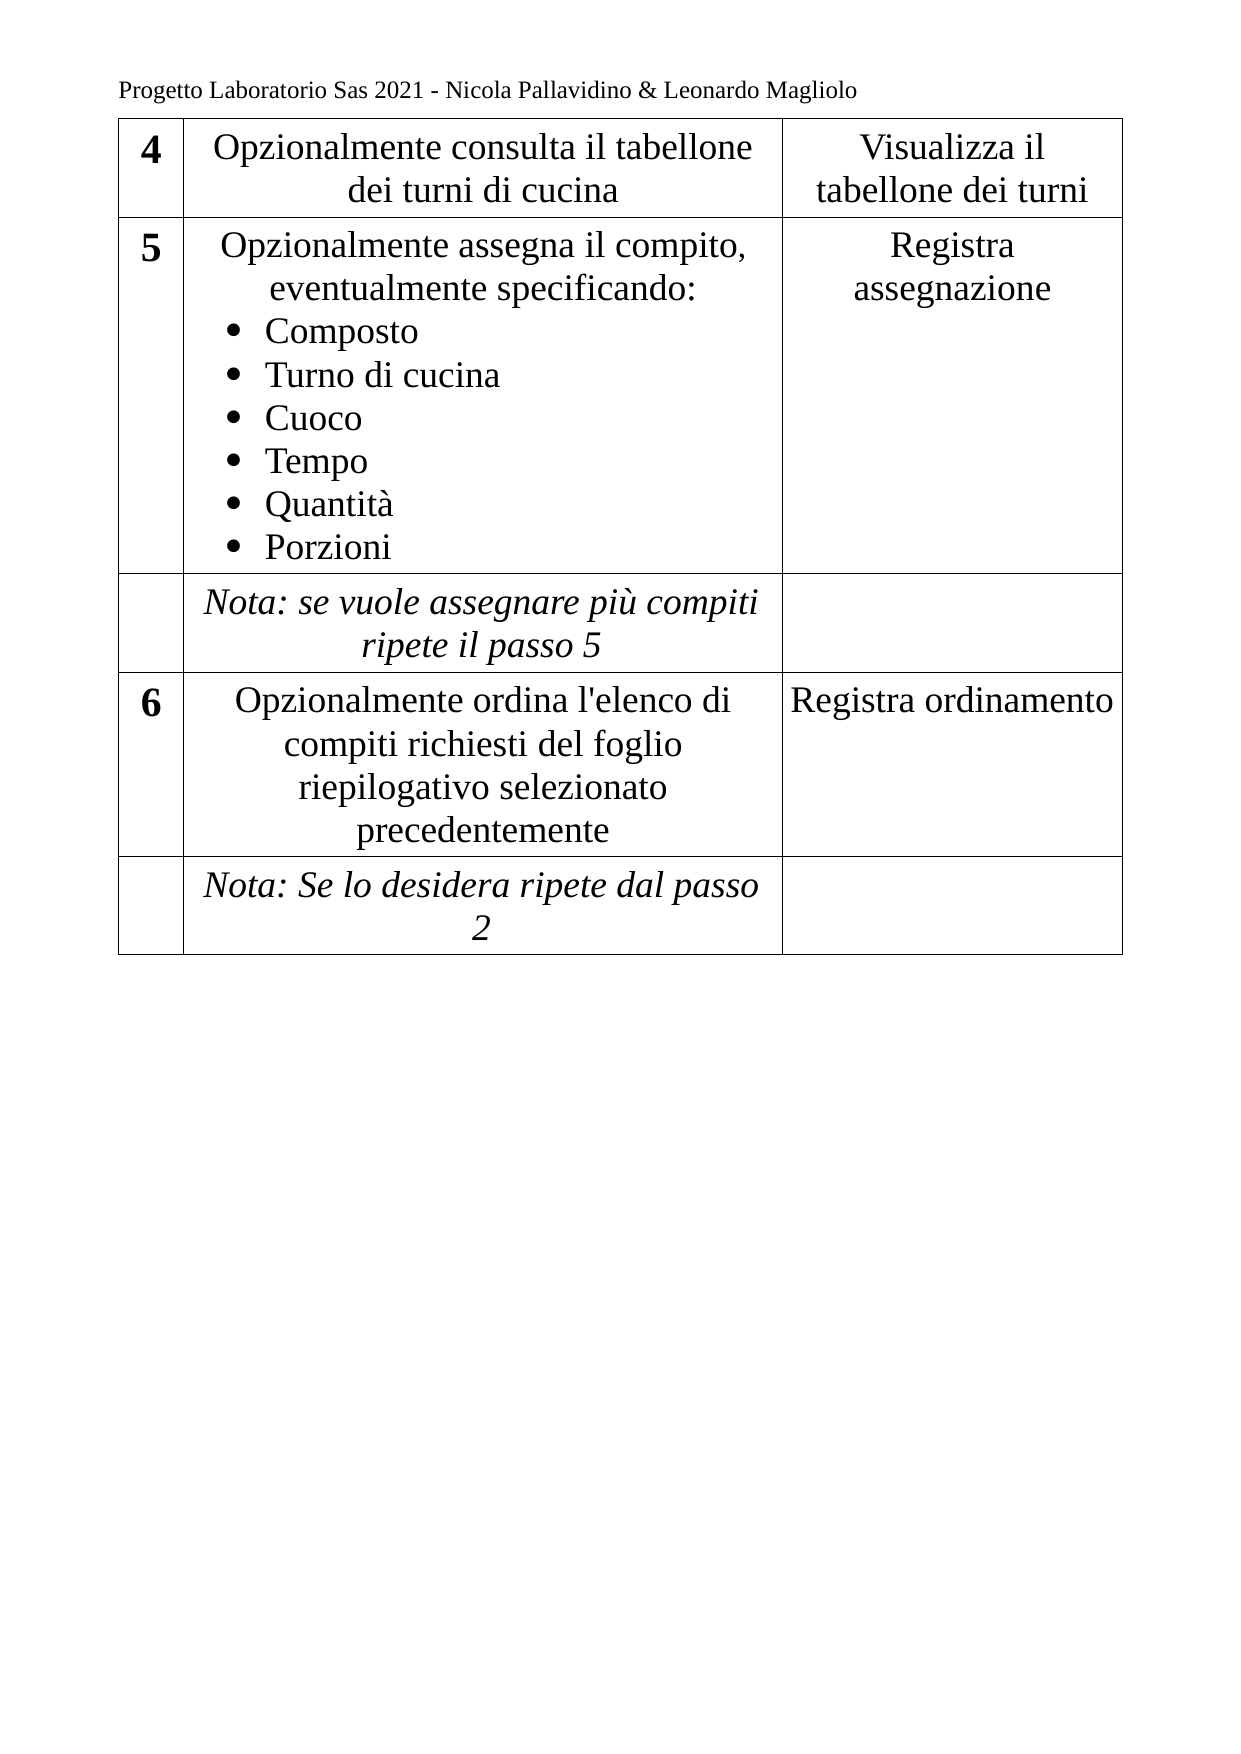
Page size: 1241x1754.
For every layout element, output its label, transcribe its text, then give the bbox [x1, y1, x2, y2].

table_cell 6 [119, 673, 183, 856]
table_cell Registra ordinamento [783, 673, 1122, 856]
table_cell [119, 574, 183, 672]
table_cell 4 [119, 119, 183, 216]
table_cell Nota: se vuole assegnare più compiti ripete il passo 5 [184, 574, 782, 672]
table_cell Opzionalmente assegna il compito, eventualmente specificando: Composto Turno di cucina Cuoco Tempo Quantità Porzioni [184, 218, 782, 573]
table_cell 5 [119, 218, 183, 573]
table_cell [783, 574, 1122, 672]
table_cell Nota: Se lo desidera ripete dal passo 2 [184, 857, 782, 954]
table_cell Visualizza il tabellone dei turni [783, 119, 1122, 216]
table_cell Registra assegnazione [783, 218, 1122, 573]
table_cell [119, 857, 183, 954]
table_cell Opzionalmente ordina l'elenco di compiti richiesti del foglio riepilogativo selezionato precedentemente [184, 673, 782, 856]
table_cell Opzionalmente consulta il tabellone dei turni di cucina [184, 119, 782, 216]
table_cell [783, 857, 1122, 954]
